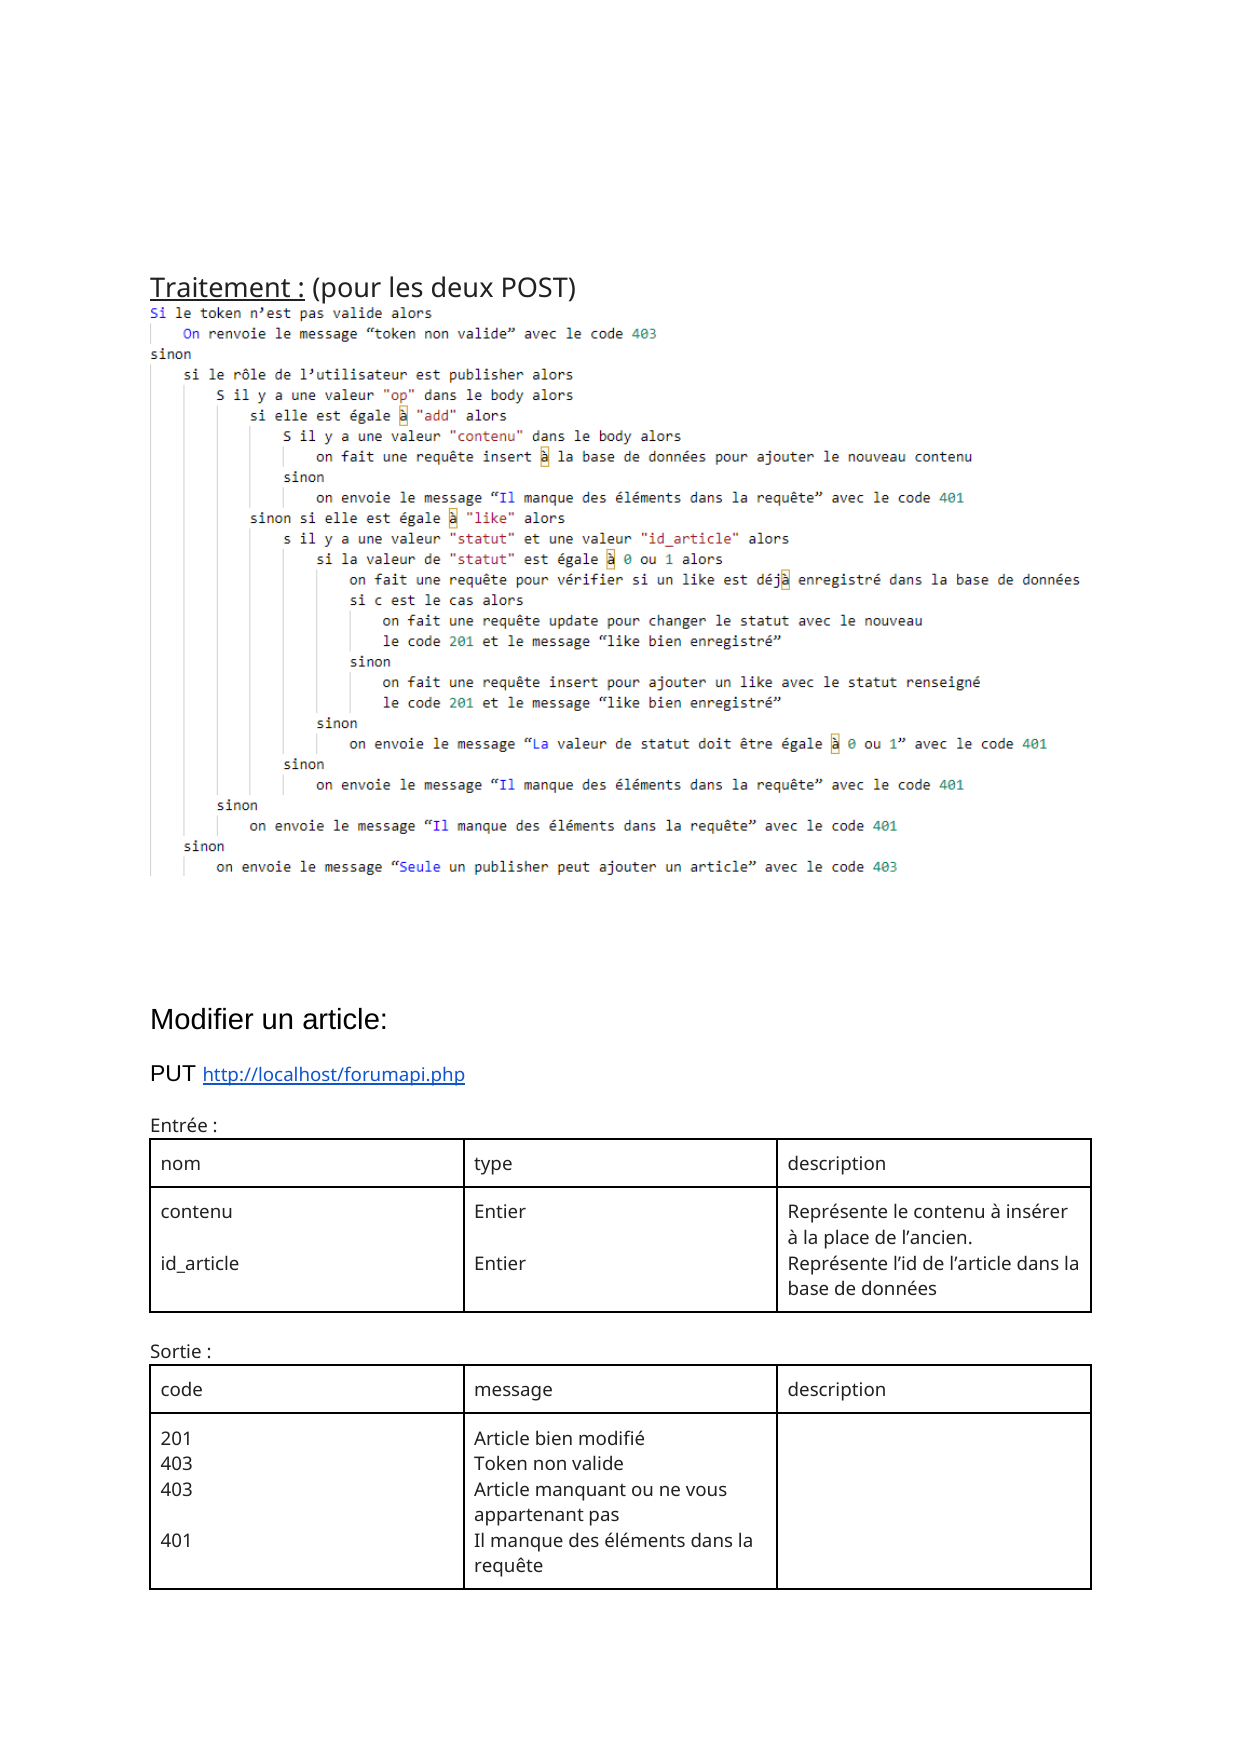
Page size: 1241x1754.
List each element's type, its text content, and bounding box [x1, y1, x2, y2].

table_header description [778, 1366, 1090, 1412]
text Entrée : [150, 1112, 1090, 1138]
table_cell 201 403 403 401 [151, 1414, 463, 1588]
table_header message [465, 1366, 776, 1412]
text Modifier un article: [150, 1002, 1090, 1035]
table_cell Article bien modifié Token non valide Article manquant ou ne vous appartenant pas Il manque des éléments dans la requête [465, 1414, 776, 1588]
table_header type [465, 1140, 776, 1186]
table_cell Représente le contenu à insérer à la place de l’ancien. Représente l’id de l’article dans la base de données [778, 1188, 1090, 1311]
table_cell contenu id_article [151, 1188, 463, 1311]
table_cell Entier Entier [465, 1188, 776, 1311]
table_cell [778, 1414, 1090, 1588]
text Sortie : [150, 1338, 1090, 1364]
picture [150, 305, 1091, 876]
table_header nom [151, 1140, 463, 1186]
table_header code [151, 1366, 463, 1412]
text Traitement : (pour les deux POST) [150, 268, 1090, 305]
table_header description [778, 1140, 1090, 1186]
text PUT http://localhost/forumapi.php [150, 1060, 1090, 1087]
